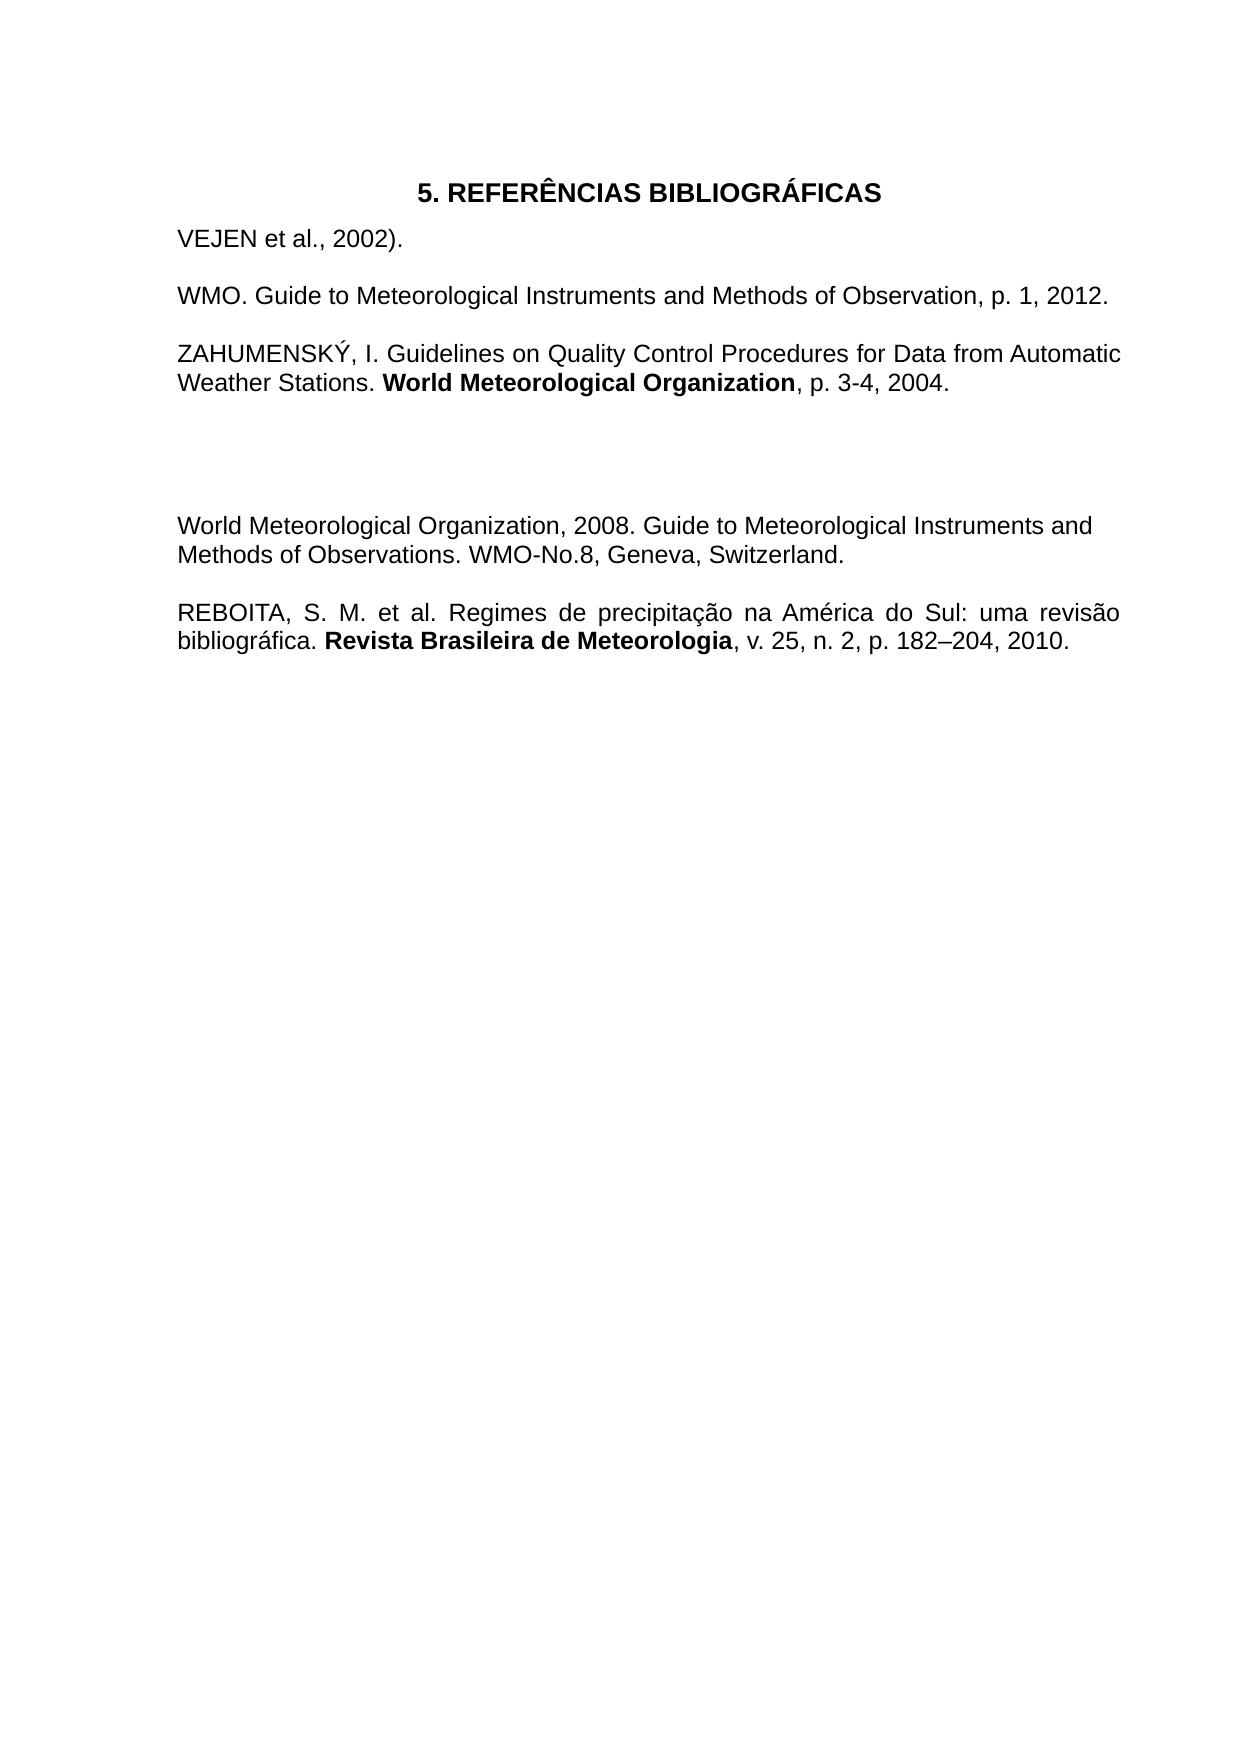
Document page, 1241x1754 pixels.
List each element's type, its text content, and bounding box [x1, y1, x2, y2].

text Methods of Observations. WMO-No.8, Geneva, Switzerland. [177, 540, 1122, 569]
text 5. REFERÊNCIAS BIBLIOGRÁFICAS [177, 177, 1122, 208]
text WMO. Guide to Meteorological Instruments and Methods of Observation, p. 1, 2012. [177, 281, 1122, 310]
text ZAHUMENSKÝ, I. Guidelines on Quality Control Procedures for Data from Automatic Weather Stations. World Meteorological Organization, p. 3-4, 2004. [177, 339, 1122, 396]
text REBOITA, S. M. et al. Regimes de precipitação na América do Sul: uma revisão bibliográfica. Revista Brasileira de Meteorologia, v. 25, n. 2, p. 182–204, 2010. [177, 598, 1122, 655]
text VEJEN et al., 2002). [177, 224, 1122, 253]
text World Meteorological Organization, 2008. Guide to Meteorological Instruments and [177, 511, 1122, 540]
